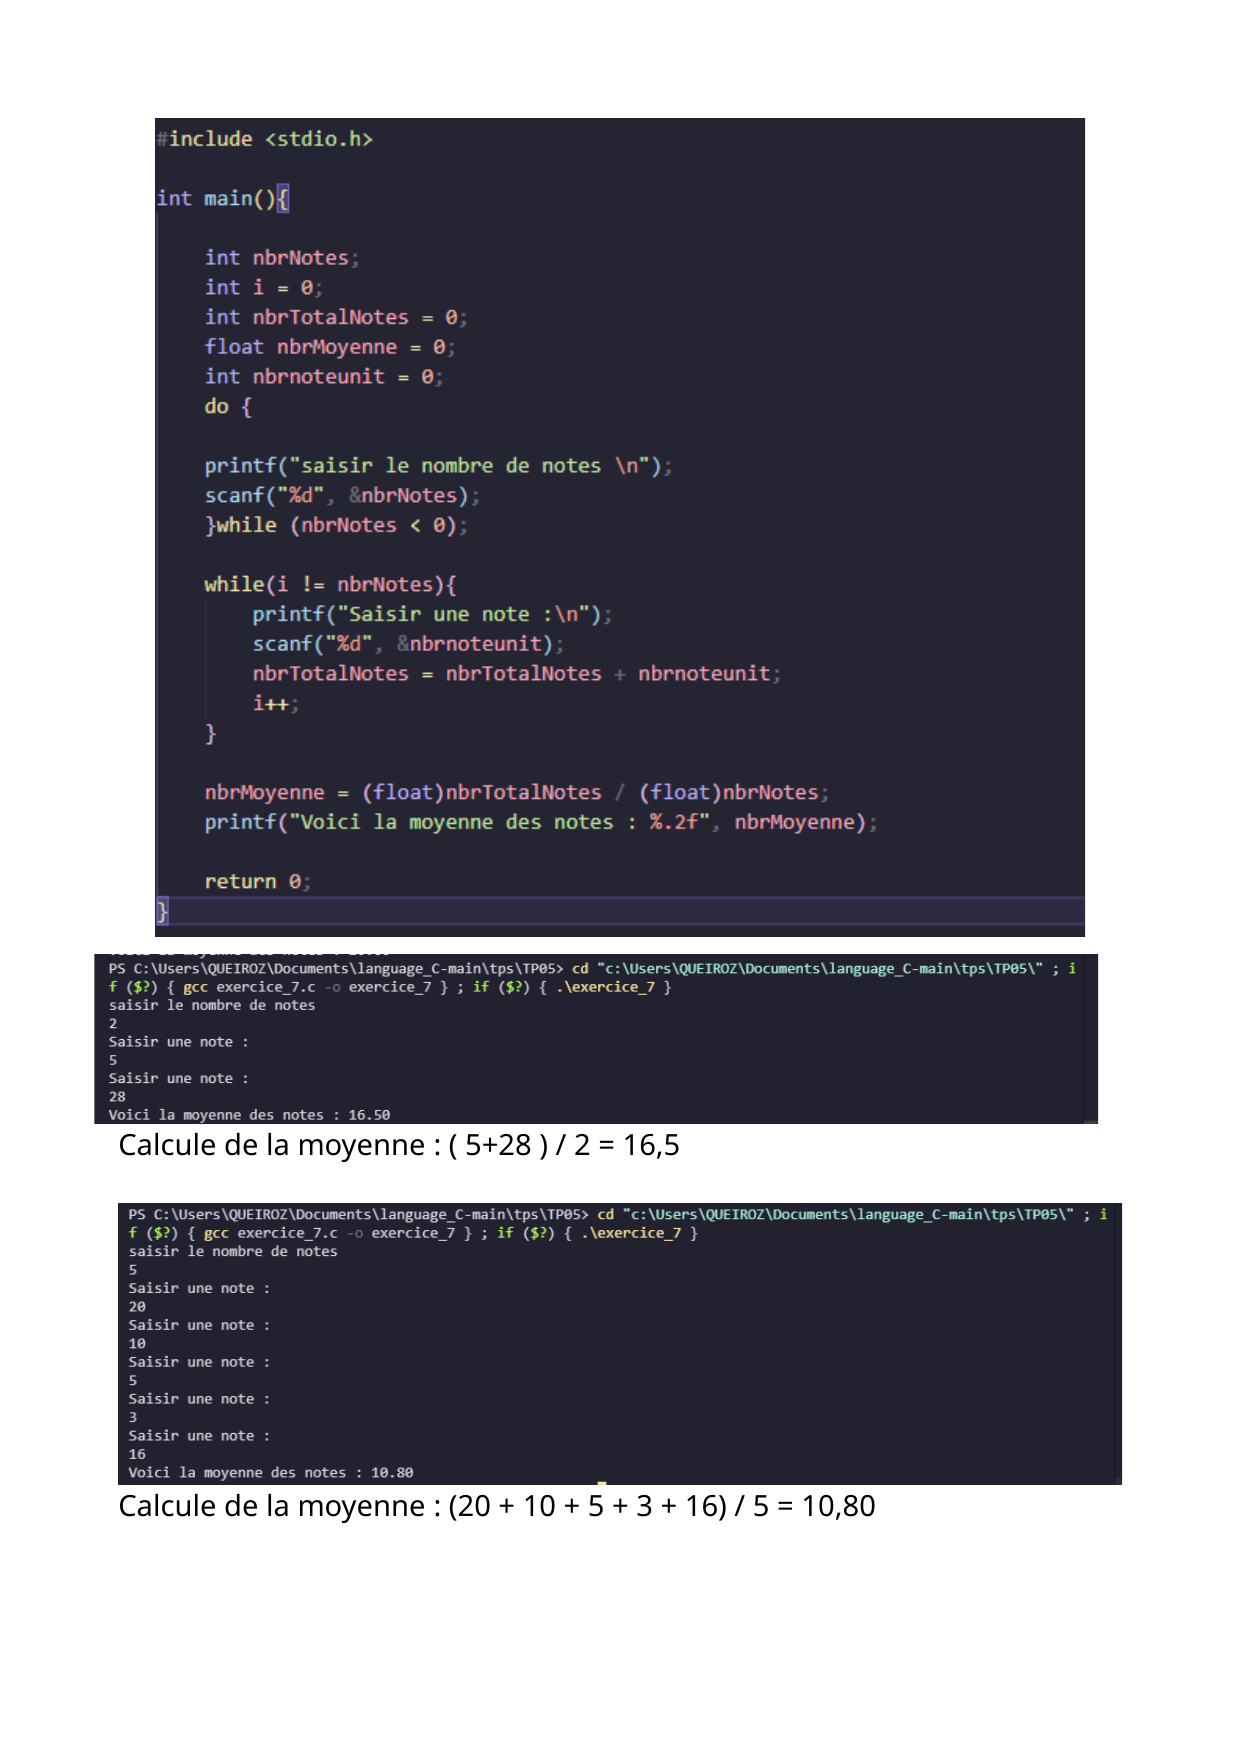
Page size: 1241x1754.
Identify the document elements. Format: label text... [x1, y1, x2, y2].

text Calcule de la moyenne : ( 5+28 ) / 2 = 16,5 [118, 118, 1122, 1163]
picture [118, 1203, 1123, 1485]
picture [94, 954, 1099, 1124]
picture [155, 118, 1085, 937]
text Calcule de la moyenne : (20 + 10 + 5 + 3 + 16) / 5 = 10,80 [118, 1485, 1122, 1524]
